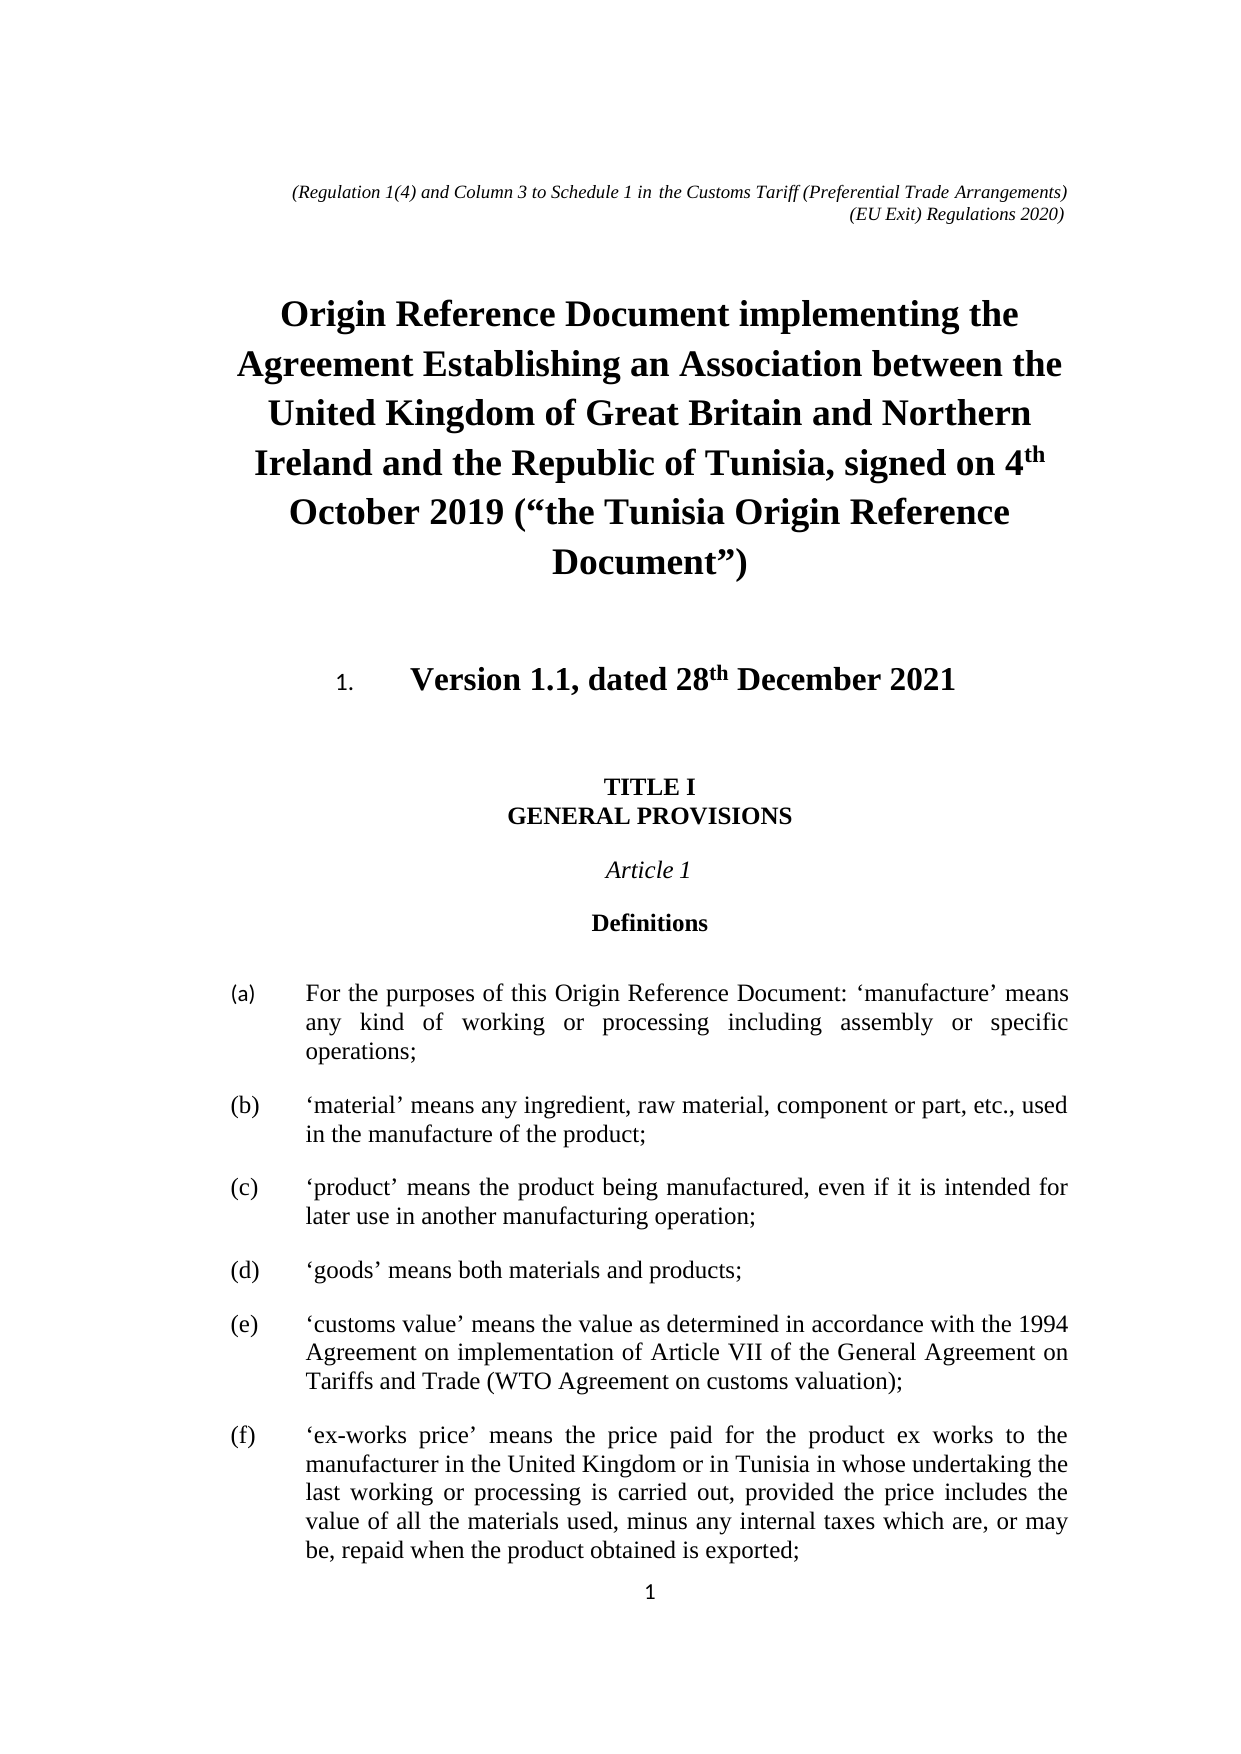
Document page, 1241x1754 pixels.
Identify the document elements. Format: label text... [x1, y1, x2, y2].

list ‘goods’ means both materials and products; [230, 1255, 1069, 1284]
text Origin Reference Document implementing the Agreement Establishing an Association between the United Kingdom of Great Britain and Northern Ireland and the Republic of Tunisia, signed on 4th October 2019 (“the Tunisia Origin Reference Document”) [230, 291, 1069, 582]
list ‘material’ means any ingredient, raw material, component or part, etc., used in the manufacture of the product; [230, 1090, 1069, 1147]
text (Regulation 1(4) and Column 3 to Schedule 1 in the Customs Tariff (Preferential Trade Arrangements) (EU Exit) Regulations 2020) [230, 178, 1069, 225]
list ‘customs value’ means the value as determined in accordance with the 1994 Agreement on implementation of Article VII of the General Agreement on Tariffs and Trade (WTO Agreement on customs valuation); [230, 1309, 1069, 1395]
text Article 1 [230, 855, 1069, 883]
subtitle Version 1.1, dated 28th December 2021 [230, 660, 1069, 698]
text GENERAL PROVISIONS [230, 801, 1069, 830]
list ‘ex-works price’ means the price paid for the product ex works to the manufacturer in the United Kingdom or in Tunisia in whose undertaking the last working or processing is carried out, provided the price includes the value of all the materials used, minus any internal taxes which are, or may be, repaid when the product obtained is exported; [230, 1420, 1069, 1564]
text Definitions [230, 908, 1069, 937]
list For the purposes of this Origin Reference Document: ‘manufacture’ means any kind of working or processing including assembly or specific operations; [230, 978, 1069, 1065]
text TITLE I [230, 772, 1069, 801]
list ‘product’ means the product being manufactured, even if it is intended for later use in another manufacturing operation; [230, 1172, 1069, 1230]
